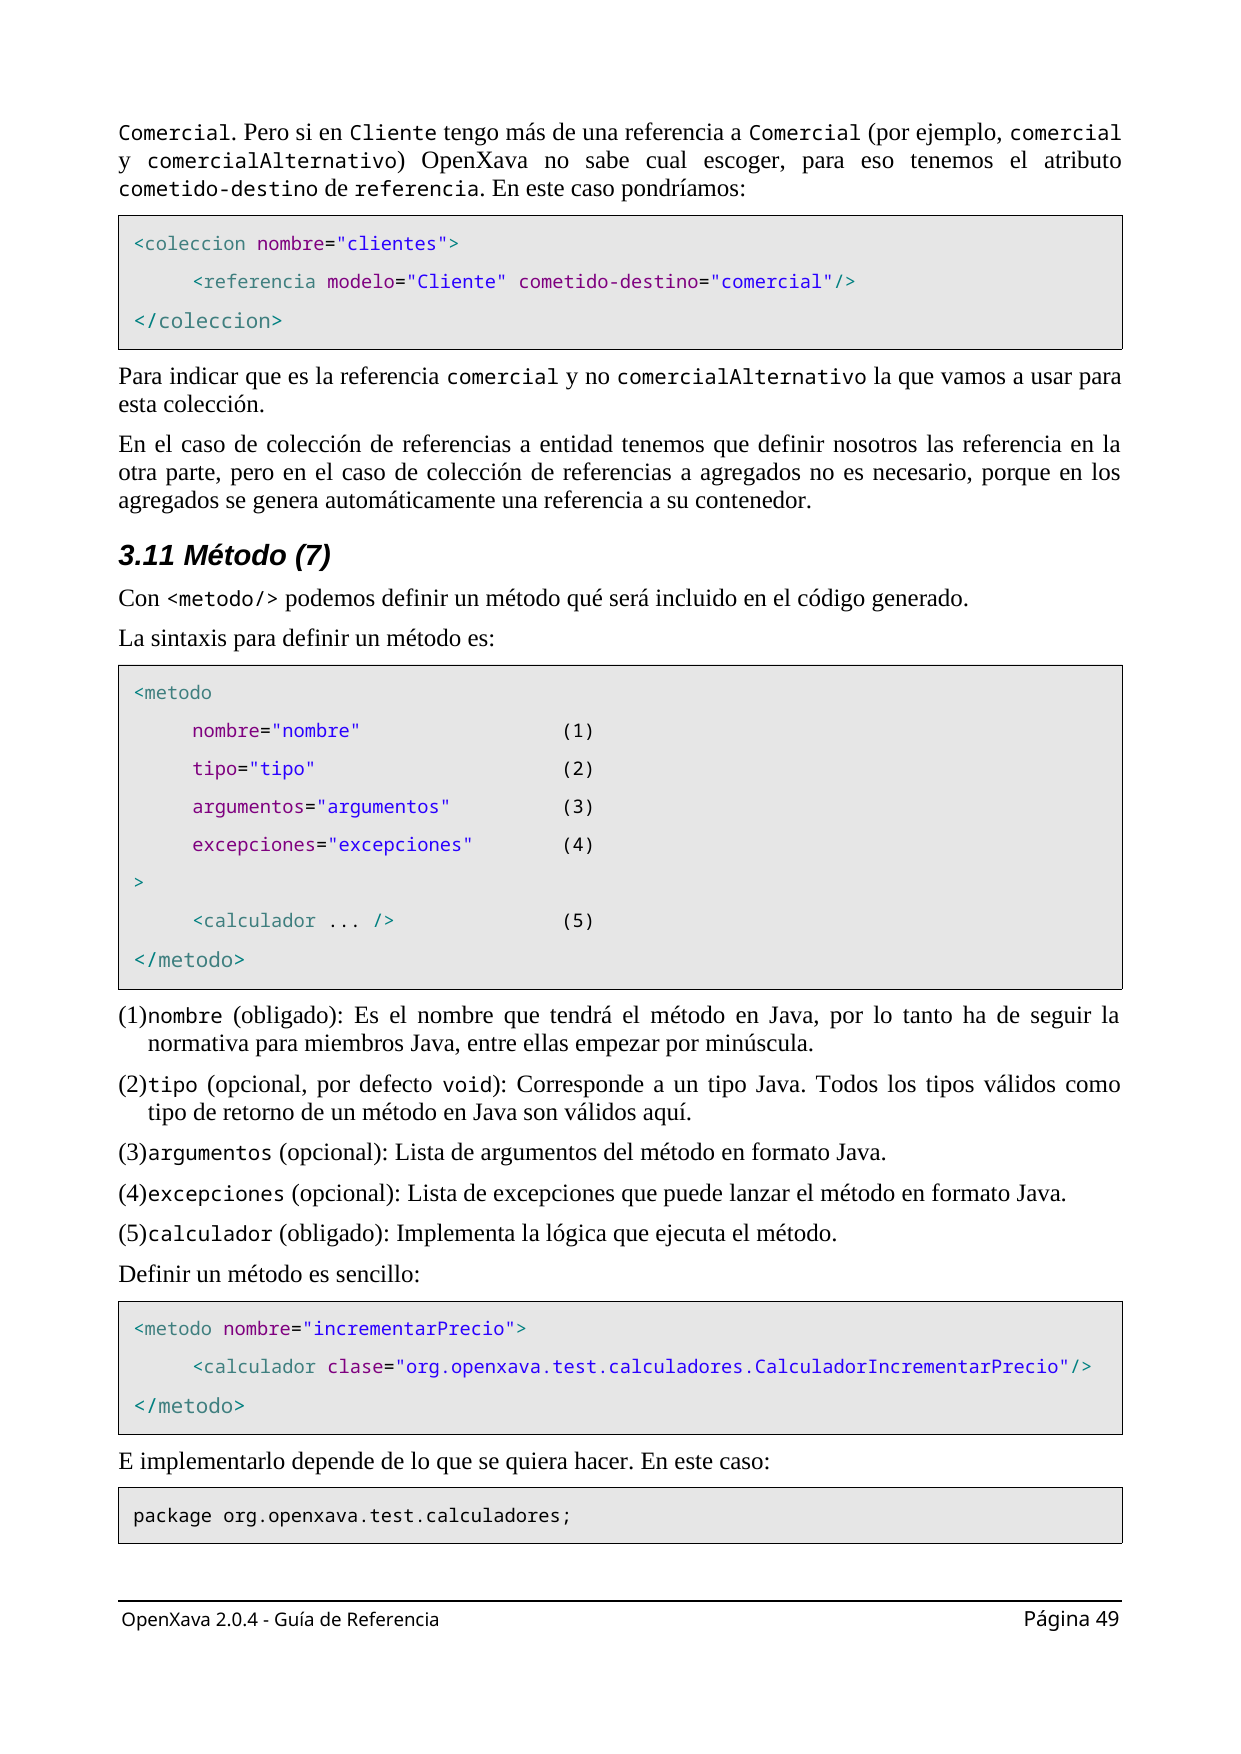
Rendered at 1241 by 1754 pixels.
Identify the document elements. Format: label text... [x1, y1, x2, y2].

text argumentos="argumentos" (3) [119, 779, 1122, 817]
text </coleccion> [119, 291, 1122, 349]
text <calculador clase="org.openxava.test.calculadores.CalculadorIncrementarPrecio"/> [119, 1338, 1122, 1377]
text Comercial. Pero si en Cliente tengo más de una referencia a Comercial (por ejemplo, comercial y comercialAlternativo) OpenXava no sabe cual escoger, para eso tenemos el atributo cometido-destino de referencia. En este caso pondríamos: [118, 118, 1122, 203]
text package org.openxava.test.calculadores; [119, 1488, 1122, 1543]
text <metodo [119, 666, 1122, 703]
text En el caso de colección de referencias a entidad tenemos que definir nosotros las referencia en la otra parte, pero en el caso de colección de referencias a agregados no es necesario, porque en los agregados se genera automáticamente una referencia a su contenedor. [118, 430, 1122, 513]
text excepciones="excepciones" (4) [119, 817, 1122, 855]
text </metodo> [119, 1377, 1122, 1434]
text > [119, 855, 1122, 893]
list nombre (obligado): Es el nombre que tendrá el método en Java, por lo tanto ha de seguir la normativa para miembros Java, entre ellas empezar por minúscula. [118, 1001, 1122, 1057]
text nombre="nombre" (1) [119, 703, 1122, 741]
text <referencia modelo="Cliente" cometido-destino="comercial"/> [119, 253, 1122, 291]
text E implementarlo depende de lo que se quiera hacer. En este caso: [118, 1447, 1122, 1475]
text La sintaxis para definir un método es: [118, 624, 1122, 652]
list tipo (opcional, por defecto void): Corresponde a un tipo Java. Todos los tipos válidos como tipo de retorno de un método en Java son válidos aquí. [118, 1070, 1122, 1126]
list excepciones (opcional): Lista de excepciones que puede lanzar el método en formato Java. [118, 1179, 1122, 1207]
subtitle Método (7) [118, 538, 1122, 571]
text <coleccion nombre="clientes"> [119, 216, 1122, 253]
text <metodo nombre="incrementarPrecio"> [119, 1302, 1122, 1338]
text Con <metodo/> podemos definir un método qué será incluido en el código generado. [118, 584, 1122, 612]
text Para indicar que es la referencia comercial y no comercialAlternativo la que vamos a usar para esta colección. [118, 362, 1122, 418]
text tipo="tipo" (2) [119, 741, 1122, 779]
list calculador (obligado): Implementa la lógica que ejecuta el método. [118, 1219, 1122, 1248]
list argumentos (opcional): Lista de argumentos del método en formato Java. [118, 1138, 1122, 1166]
text <calculador ... /> (5) [119, 893, 1122, 931]
text </metodo> [119, 931, 1122, 989]
text Definir un método es sencillo: [118, 1260, 1122, 1288]
